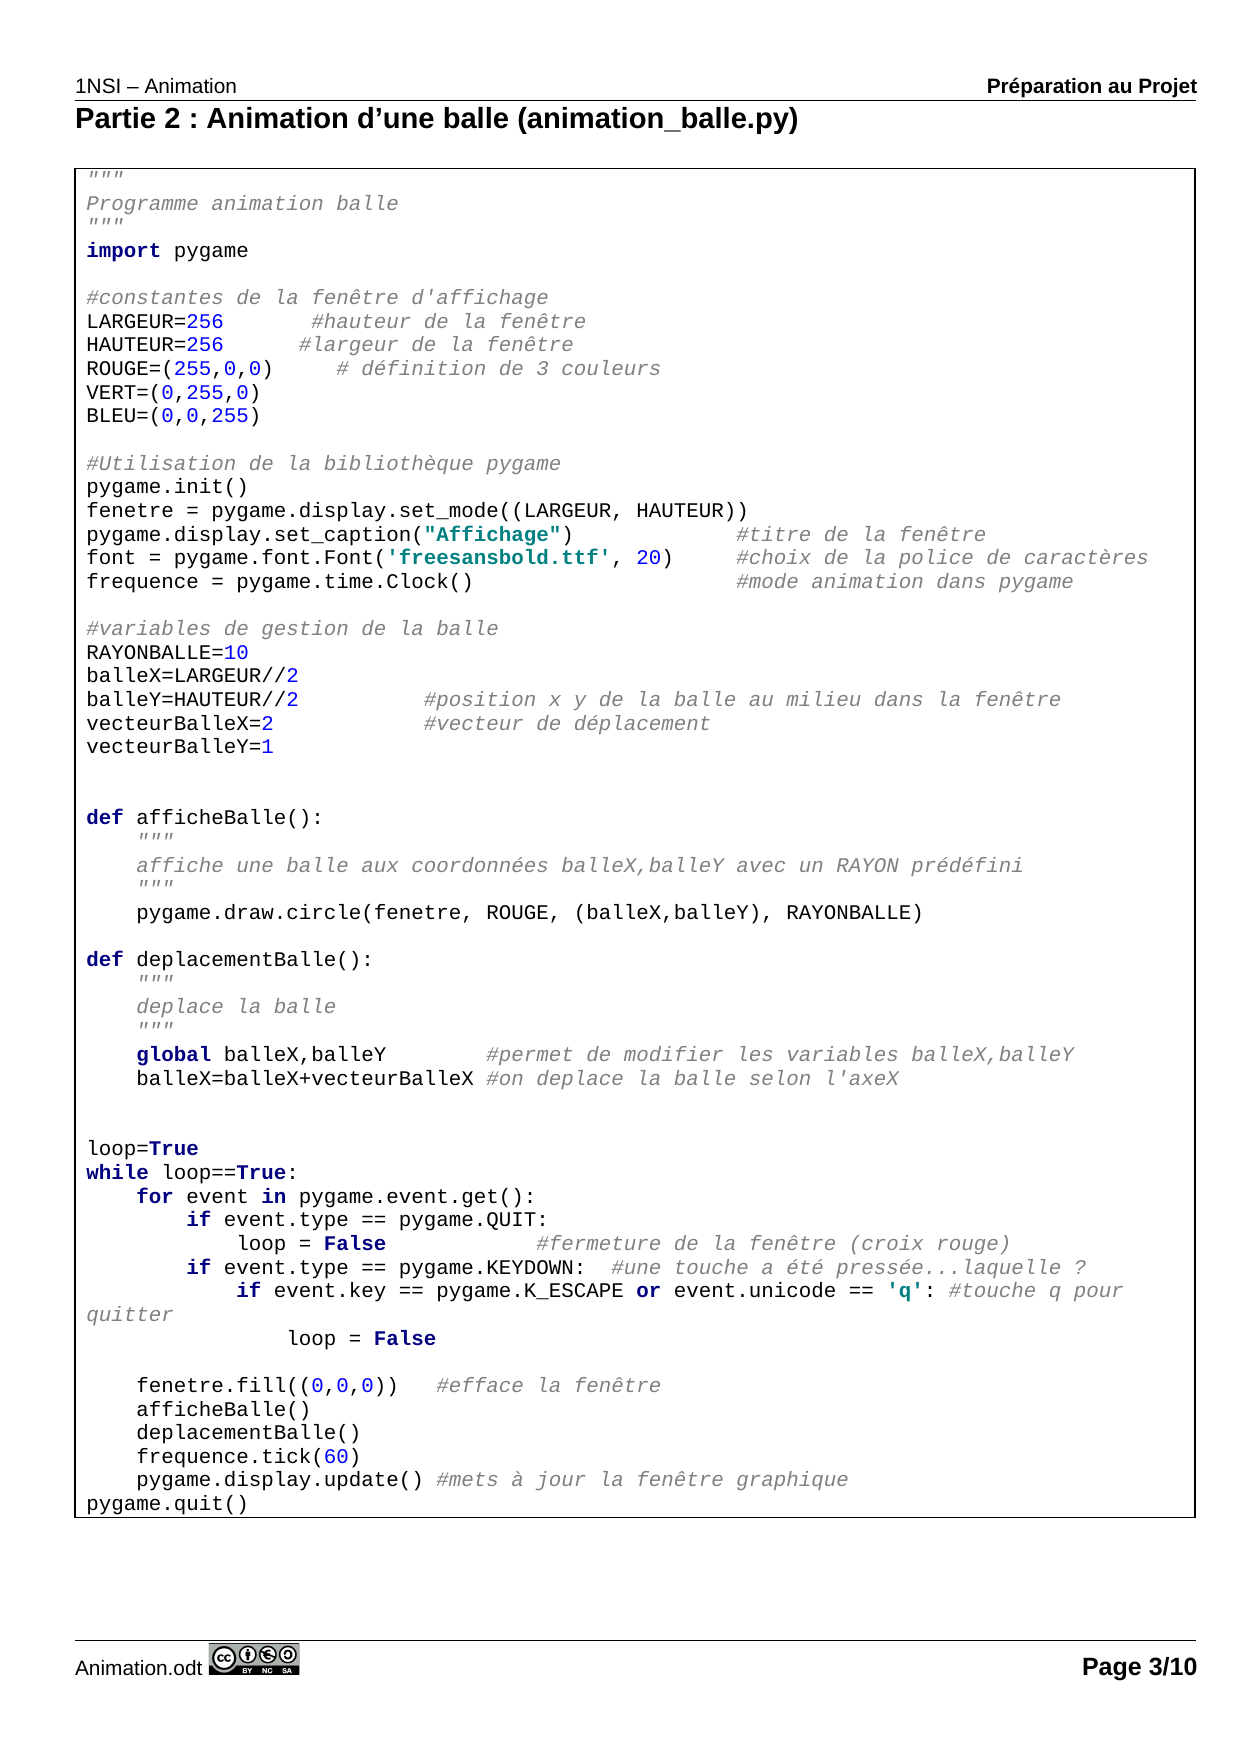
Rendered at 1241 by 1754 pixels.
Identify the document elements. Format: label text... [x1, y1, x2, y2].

picture [208, 1643, 300, 1675]
text Partie 2 : Animation d’une balle (animation_balle.py) [75, 101, 1196, 134]
